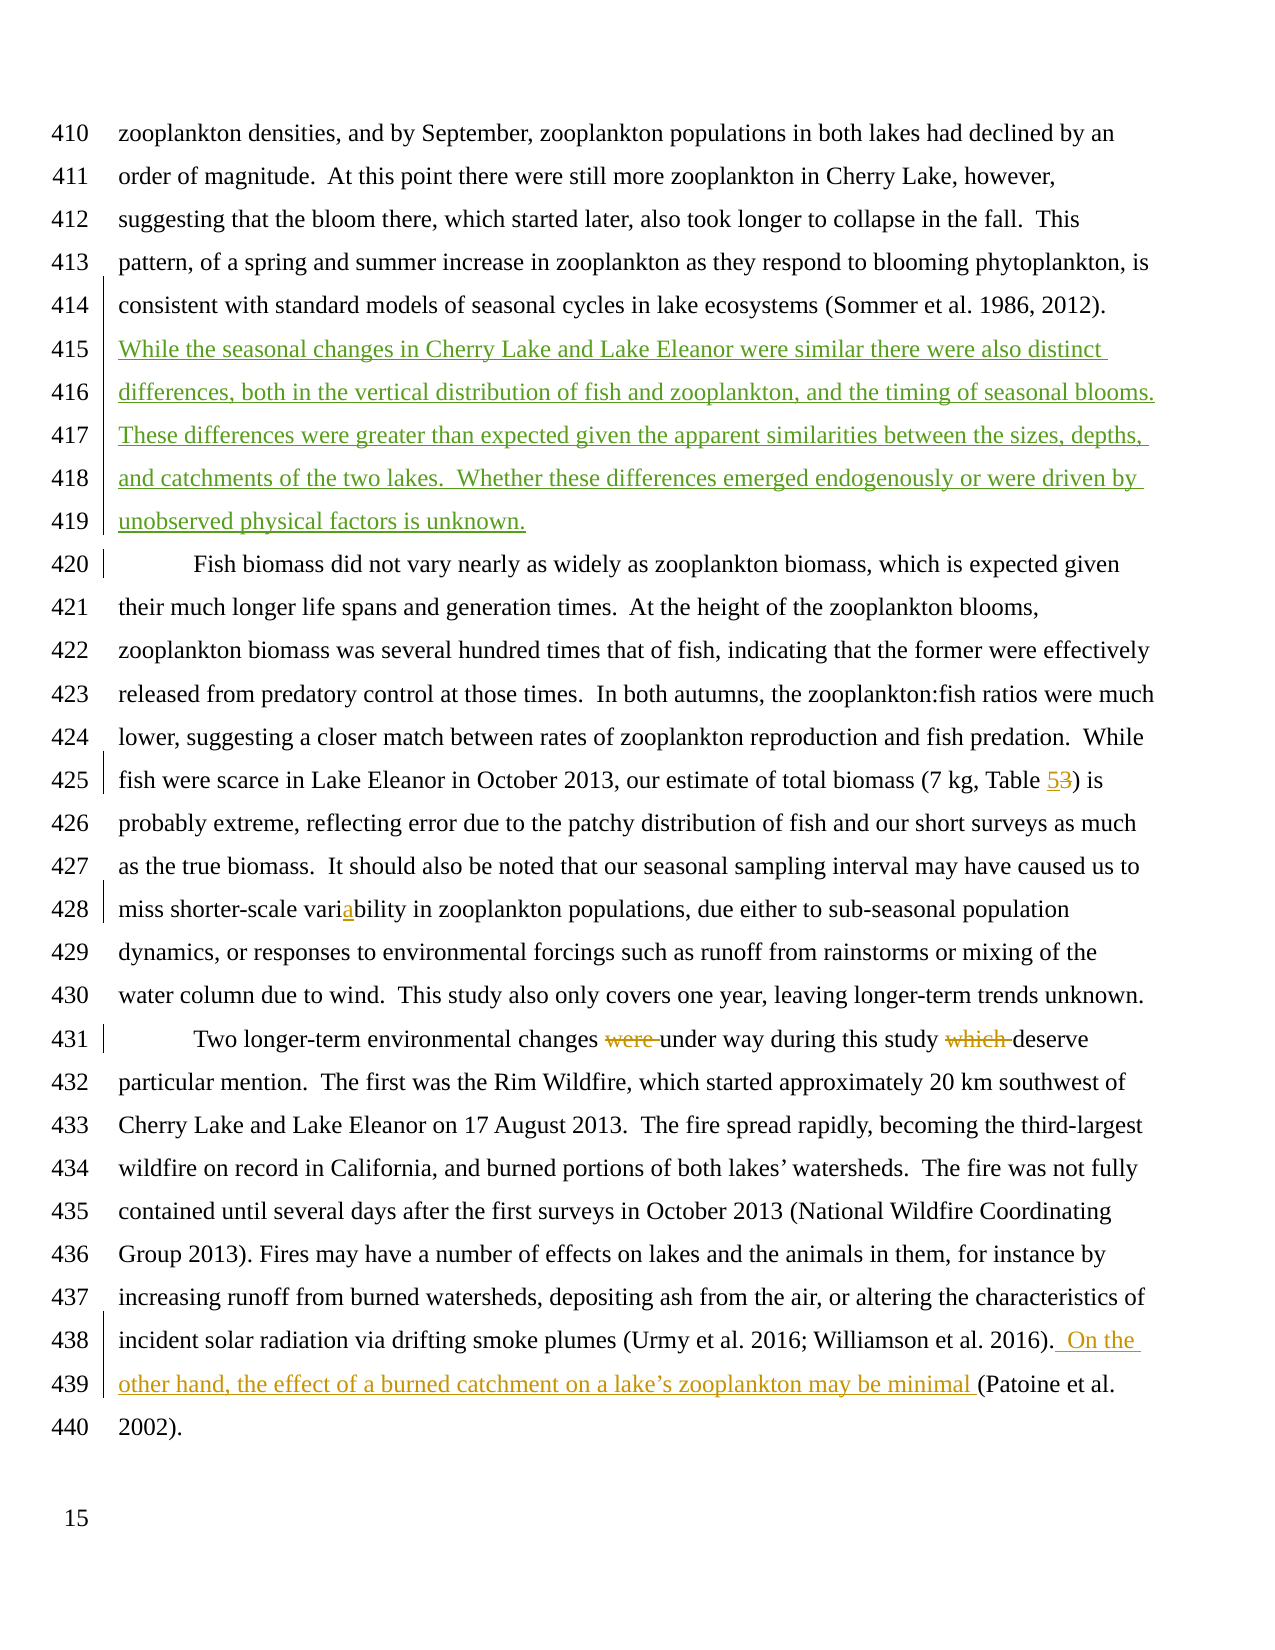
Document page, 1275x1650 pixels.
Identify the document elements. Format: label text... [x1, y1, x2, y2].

text Two longer-term environmental changes under way during this study deserve particular mention. The first was the Rim Wildfire, which started approximately 20 km southwest of Cherry Lake and Lake Eleanor on 17 August 2013. The fire spread rapidly, becoming the third-largest wildfire on record in California, and burned portions of both lakes’ watersheds. The fire was not fully contained until several days after the first surveys in October 2013 (National Wildfire Coordinating Group 2013)⁠. Fires may have a number of effects on lakes and the animals in them, for instance by increasing runoff from burned watersheds, depositing ash from the air, or altering the characteristics of incident solar radiation via drifting smoke plumes (Urmy et al. 2016; Williamson et al. 2016)⁠. On the other hand, the effect of a burned catchment on a lake’s zooplankton may be minimal (Patoine et al. 2002)⁠. [118, 1024, 1157, 1441]
text Fish biomass did not vary nearly as widely as zooplankton biomass, which is expected given their much longer life spans and generation times. At the height of the zooplankton blooms, zooplankton biomass was several hundred times that of fish, indicating that the former were effectively released from predatory control at those times. In both autumns, the zooplankton:fish ratios were much lower, suggesting a closer match between rates of zooplankton reproduction and fish predation. While fish were scarce in Lake Eleanor in October 2013, our estimate of total biomass (7 kg, Table 5) is probably extreme, reflecting error due to the patchy distribution of fish and our short surveys as much as the true biomass. It should also be noted that our seasonal sampling interval may have caused us to miss shorter-scale variability in zooplankton populations, due either to sub-seasonal population dynamics, or responses to environmental forcings such as runoff from rainstorms or mixing of the water column due to wind. This study also only covers one year, leaving longer-term trends unknown. [118, 549, 1157, 1009]
text zooplankton densities, and by September, zooplankton populations in both lakes had declined by an order of magnitude. At this point there were still more zooplankton in Cherry Lake, however, suggesting that the bloom there, which started later, also took longer to collapse in the fall. This pattern, of a spring and summer increase in zooplankton as they respond to blooming phytoplankton, is consistent with standard models of seasonal cycles in lake ecosystems (Sommer et al. 1986, 2012)⁠. While the seasonal changes in Cherry Lake and Lake Eleanor were similar there were also distinct differences, both in the vertical distribution of fish and zooplankton, and the timing of seasonal blooms. These differences were greater than expected given the apparent similarities between the sizes, depths, and catchments of the two lakes. Whether these differences emerged endogenously or were driven by unobserved physical factors is unknown. [118, 118, 1157, 535]
